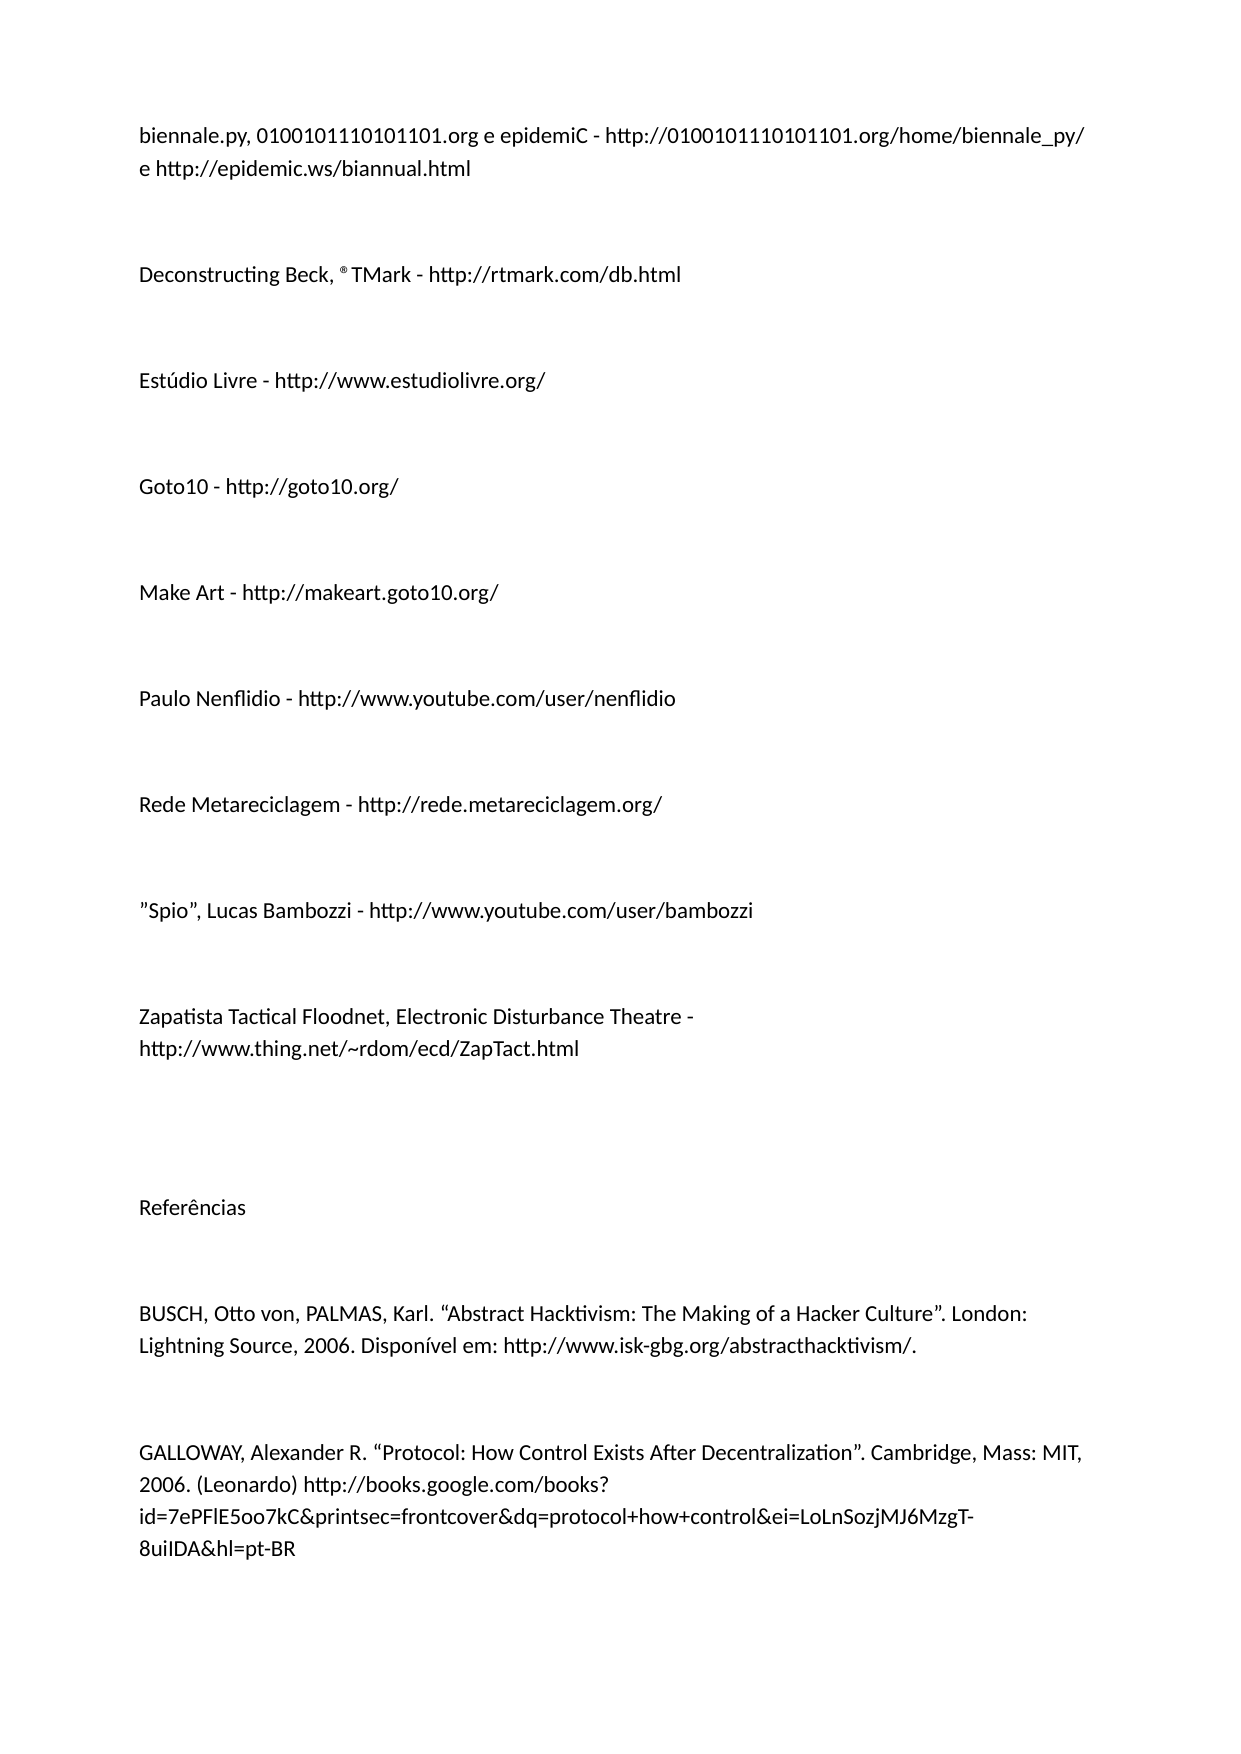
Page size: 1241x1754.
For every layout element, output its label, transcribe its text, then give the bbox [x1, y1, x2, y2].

text Estúdio Livre - http://www.estudiolivre.org/ [139, 366, 1101, 394]
text GALLOWAY, Alexander R. “Protocol: How Control Exists After Decentralization”. Cambridge, Mass: MIT, 2006. (Leonardo) http://books.google.com/books?id=7ePFlE5oo7kC&printsec=frontcover&dq=protocol+how+control&ei=LoLnSozjMJ6MzgT-8uiIDA&hl=pt-BR [139, 1438, 1101, 1562]
text biennale.py, 0100101110101101.org e epidemiC - http://0100101110101101.org/home/biennale_py/ e http://epidemic.ws/biannual.html [139, 122, 1101, 182]
text Make Art - http://makeart.goto10.org/ [139, 578, 1101, 606]
text Paulo Nenflidio - http://www.youtube.com/user/nenflidio [139, 684, 1101, 712]
text Rede Metareciclagem - http://rede.metareciclagem.org/ [139, 790, 1101, 818]
text Zapatista Tactical Floodnet, Electronic Disturbance Theatre - http://www.thing.net/~rdom/ecd/ZapTact.html [139, 1002, 1101, 1062]
text Deconstructing Beck, ®TMark - http://rtmark.com/db.html [139, 260, 1101, 288]
text Referências [139, 1193, 1101, 1221]
text Goto10 - http://goto10.org/ [139, 472, 1101, 500]
text BUSCH, Otto von, PALMAS, Karl. “Abstract Hacktivism: The Making of a Hacker Culture”. London: Lightning Source, 2006. Disponível em: http://www.isk-gbg.org/abstracthacktivism/. [139, 1299, 1101, 1360]
text ”Spio”, Lucas Bambozzi - http://www.youtube.com/user/bambozzi [139, 896, 1101, 924]
